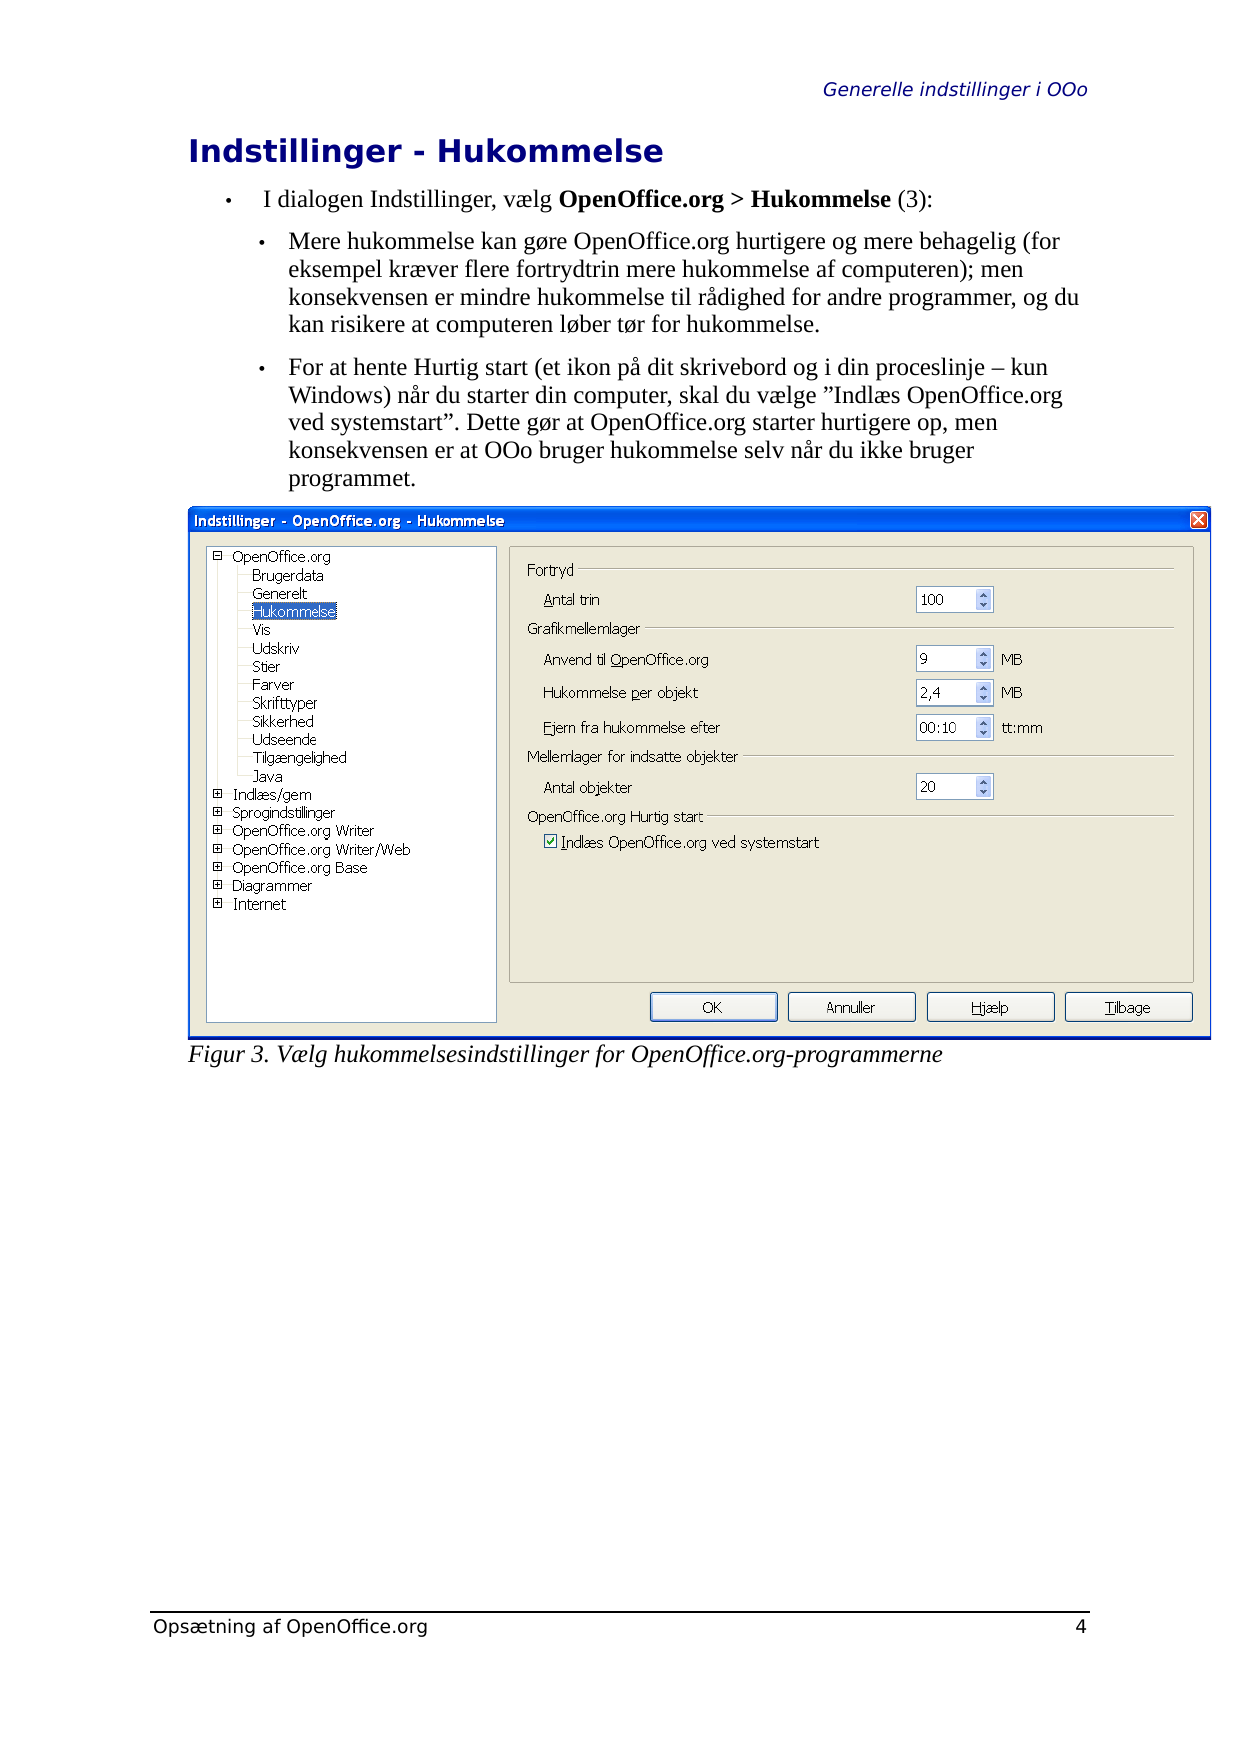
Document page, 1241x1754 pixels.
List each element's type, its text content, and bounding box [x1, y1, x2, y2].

list For at hente Hurtig start (et ikon på dit skrivebord og i din proceslinje – kun Windows) når du starter din computer, skal du vælge ”Indlæs OpenOffice.org ved systemstart”. Dette gør at OpenOffice.org starter hurtigere op, men konsekvensen er at OOo bruger hukommelse selv når du ikke bruger programmet. [259, 353, 1090, 492]
subtitle Indstillinger - Hukommelse [188, 134, 1090, 170]
picture [187, 506, 1212, 1040]
list I dialogen Indstillinger, vælg OpenOffice.org > Hukommelse (Figur 3): [225, 185, 1090, 213]
list Mere hukommelse kan gøre OpenOffice.org hurtigere og mere behagelig (for eksempel kræver flere fortrydtrin mere hukommelse af computeren); men konsekvensen er mindre hukommelse til rådighed for andre programmer, og du kan risikere at computeren løber tør for hukommelse. [259, 227, 1090, 338]
text Figur 3. Vælg hukommelsesindstillinger for OpenOffice.org-programmerne [188, 1040, 1211, 1068]
